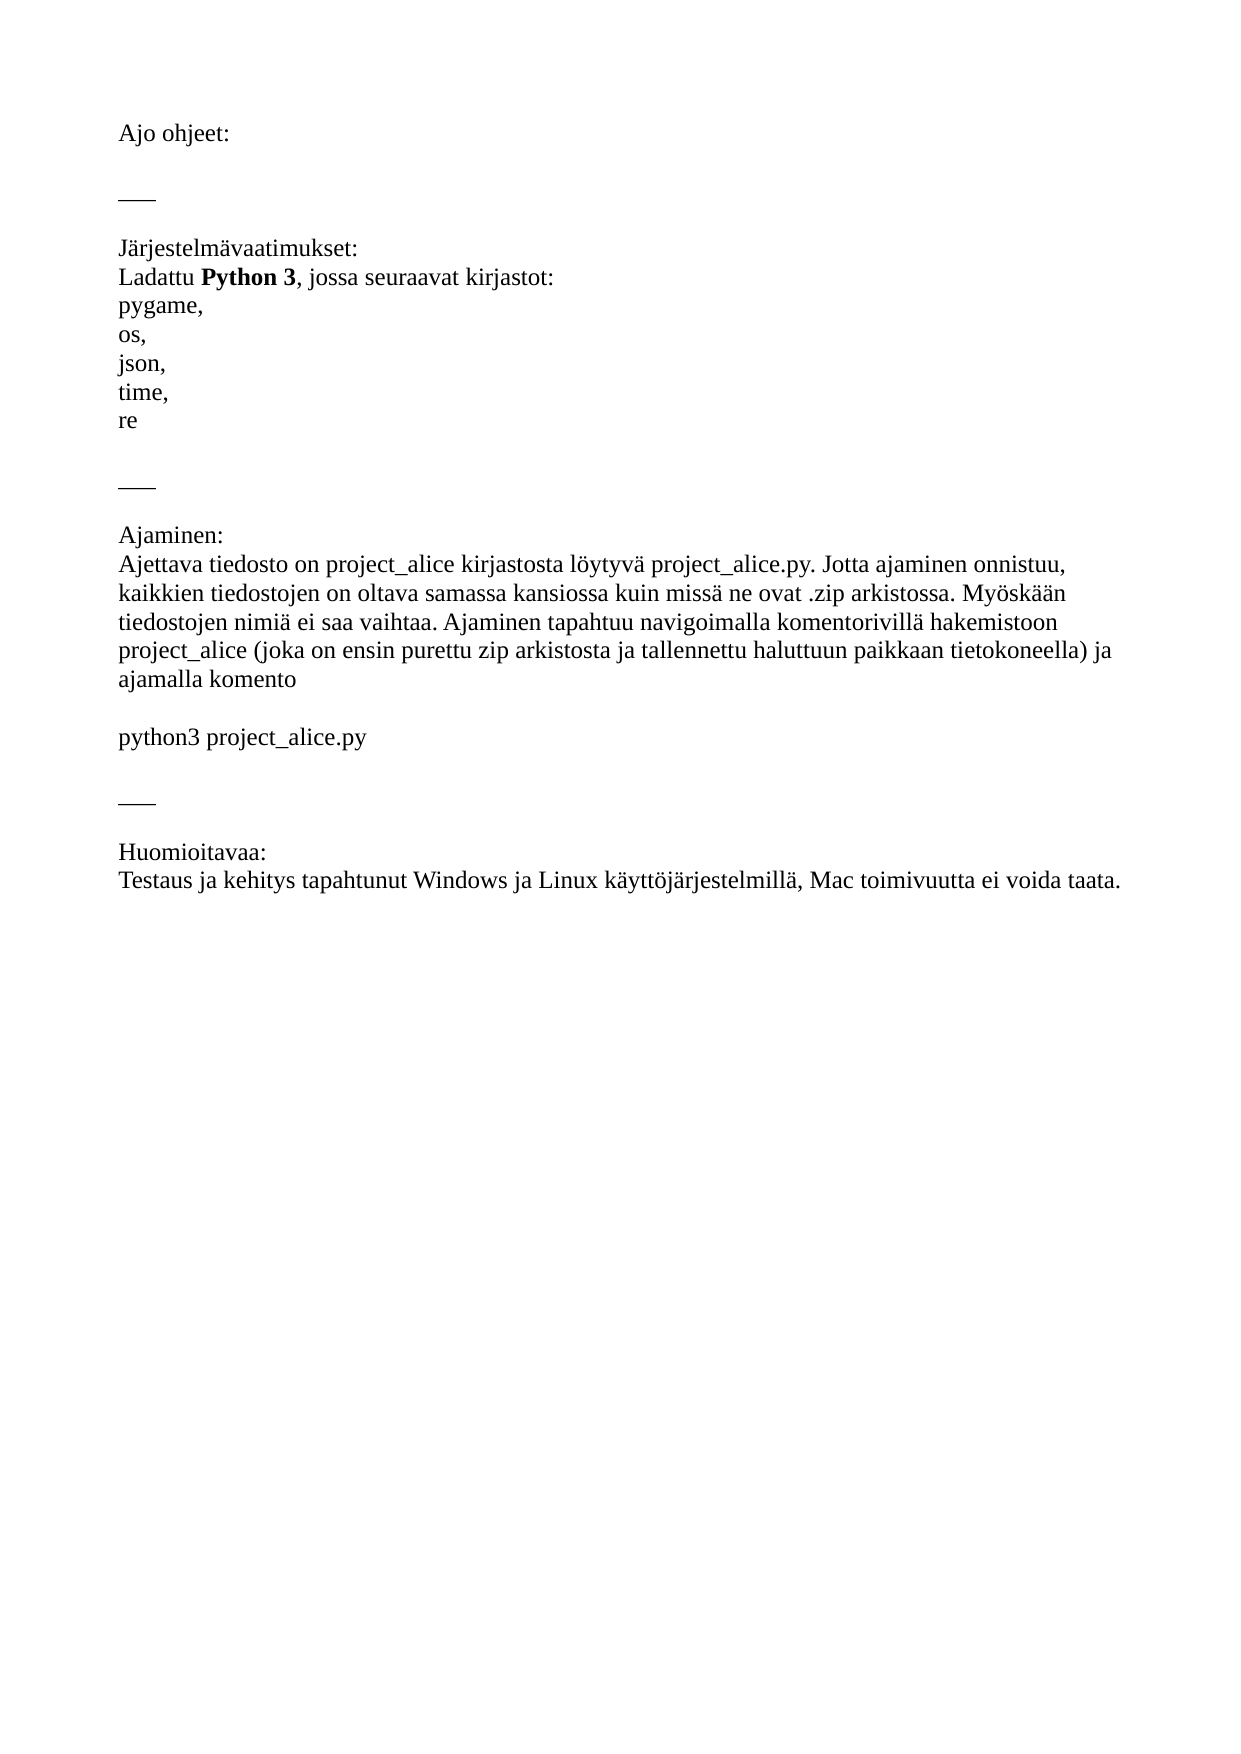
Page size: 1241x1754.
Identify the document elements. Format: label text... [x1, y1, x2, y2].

text Huomioitavaa: Testaus ja kehitys tapahtunut Windows ja Linux käyttöjärjestelmillä, Mac toimivuutta ei voida taata. [118, 808, 1122, 894]
text ___ [118, 176, 1122, 204]
text Ajo ohjeet: [118, 118, 1122, 147]
text ___ [118, 779, 1122, 808]
text os, [118, 319, 1122, 348]
text Järjestelmävaatimukset: Ladattu Python 3, jossa seuraavat kirjastot: [118, 233, 1122, 291]
text json, [118, 348, 1122, 377]
text Ajaminen: Ajettava tiedosto on project_alice kirjastosta löytyvä project_alice.py. Jotta ajaminen onnistuu, kaikkien tiedostojen on oltava samassa kansiossa kuin missä ne ovat .zip arkistossa. Myöskään tiedostojen nimiä ei saa vaihtaa. Ajaminen tapahtuu navigoimalla komentorivillä hakemistoon project_alice (joka on ensin purettu zip arkistosta ja tallennettu haluttuun paikkaan tietokoneella) ja ajamalla komento [118, 521, 1122, 693]
text python3 project_alice.py [118, 722, 1122, 751]
text ___ [118, 463, 1122, 492]
text pygame, [118, 291, 1122, 319]
text time, [118, 377, 1122, 406]
text re [118, 406, 1122, 434]
